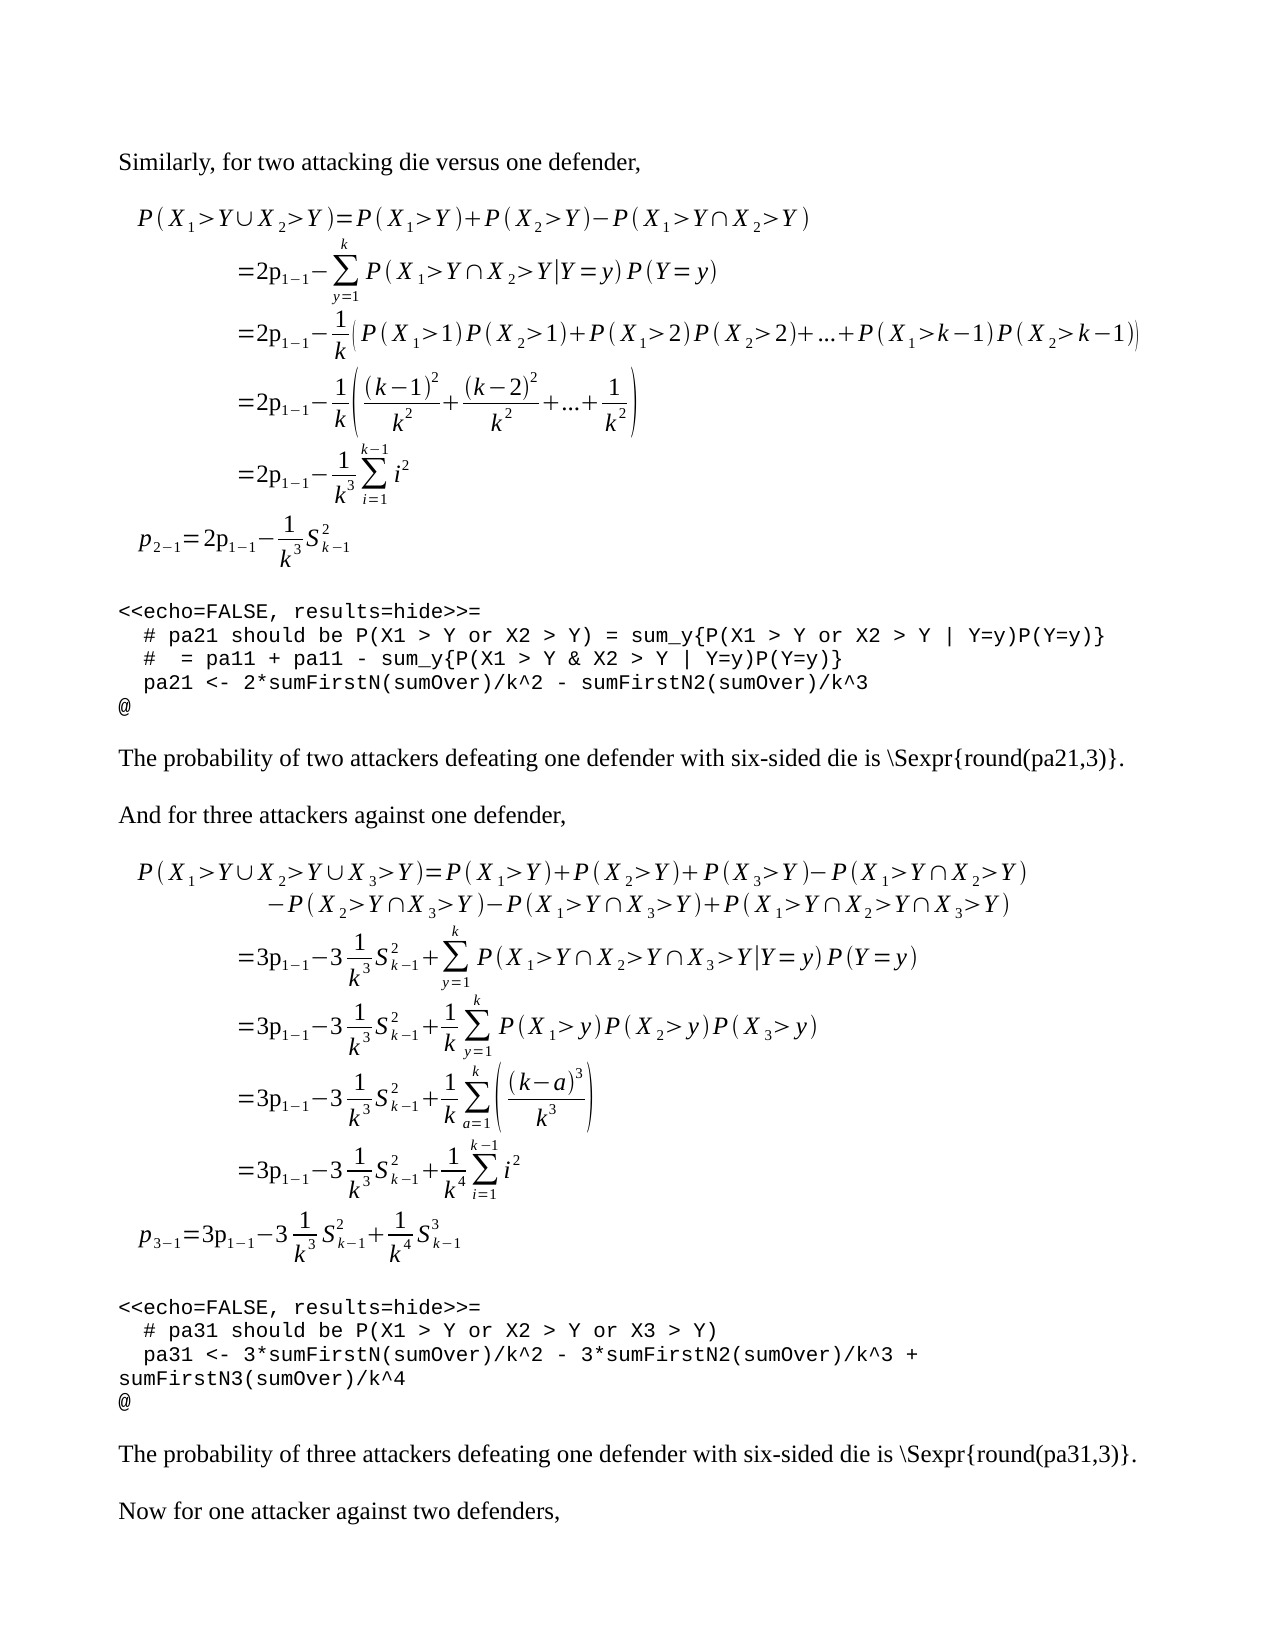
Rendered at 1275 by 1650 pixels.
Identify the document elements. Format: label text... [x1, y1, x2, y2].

text pa21 <- 2*sumFirstN(sumOver)/k^2 - sumFirstN2(sumOver)/k^3 [118, 672, 1157, 696]
text The probability of three attackers defeating one defender with six-sided die is \Sexpr{round(pa31,3)}. [118, 1439, 1157, 1467]
text @ [118, 1391, 1157, 1415]
text pa31 <- 3*sumFirstN(sumOver)/k^2 - 3*sumFirstN2(sumOver)/k^3 + sumFirstN3(sumOver)/k^4 [118, 1344, 1157, 1391]
text # = pa11 + pa11 - sum_y{P(X1 > Y & X2 > Y | Y=y)P(Y=y)} [118, 648, 1157, 672]
text <<echo=FALSE, results=hide>>= [118, 601, 1157, 625]
text # pa31 should be P(X1 > Y or X2 > Y or X3 > Y) [118, 1321, 1157, 1344]
text Now for one attacker against two defenders, [118, 1496, 1157, 1525]
text <<echo=FALSE, results=hide>>= [118, 1297, 1157, 1321]
text And for three attackers against one defender, [118, 801, 1157, 829]
text The probability of two attackers defeating one defender with six-sided die is \Sexpr{round(pa21,3)}. [118, 743, 1157, 772]
text Similarly, for two attacking die versus one defender, [118, 147, 1157, 176]
text @ [118, 696, 1157, 719]
text # pa21 should be P(X1 > Y or X2 > Y) = sum_y{P(X1 > Y or X2 > Y | Y=y)P(Y=y)} [118, 625, 1157, 648]
